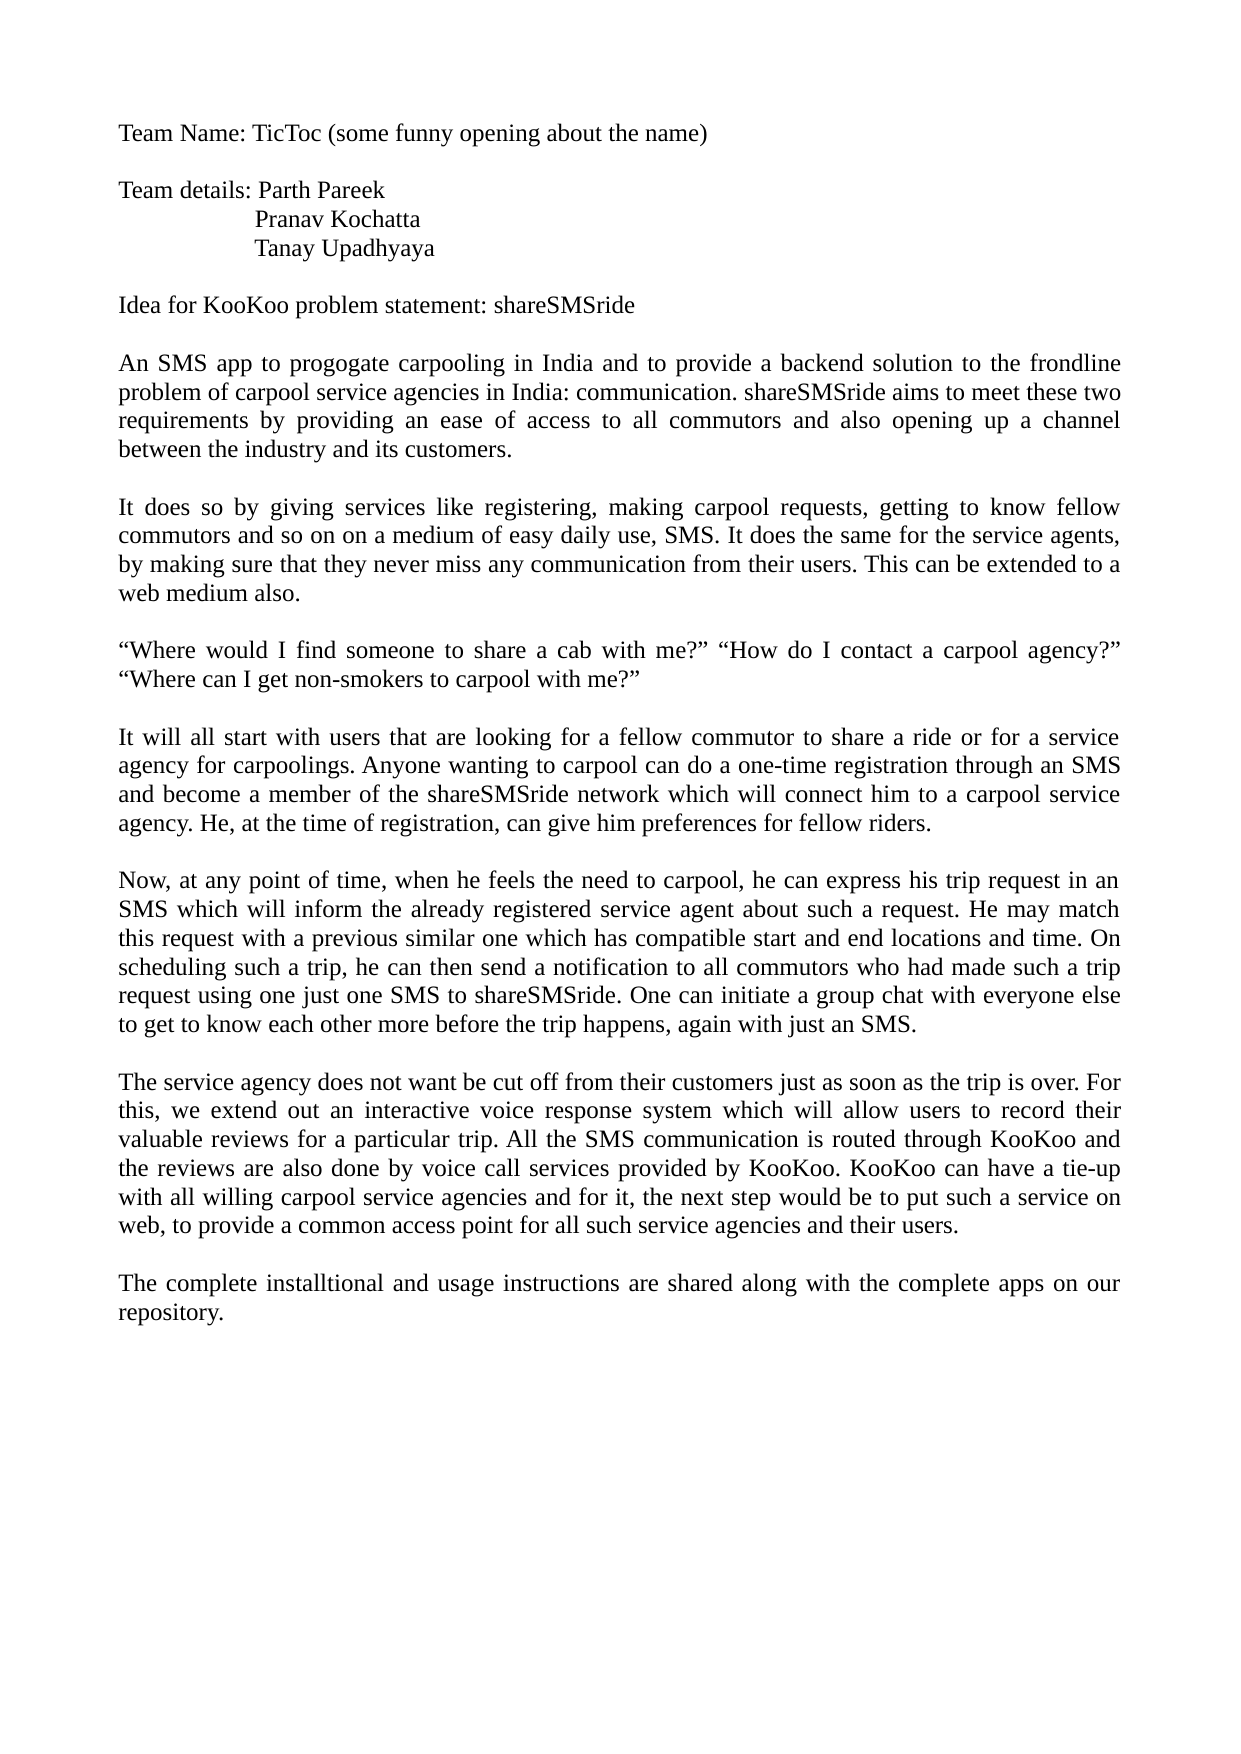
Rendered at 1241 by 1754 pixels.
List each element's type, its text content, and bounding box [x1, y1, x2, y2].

text It does so by giving services like registering, making carpool requests, getting to know fellow commutors and so on on a medium of easy daily use, SMS. It does the same for the service agents, by making sure that they never miss any communication from their users. This can be extended to a web medium also. [118, 492, 1122, 607]
text “Where would I find someone to share a cab with me?” “How do I contact a carpool agency?” “Where can I get non-smokers to carpool with me?” [118, 636, 1122, 693]
text Team details: Parth Pareek [118, 176, 1122, 204]
text The service agency does not want be cut off from their customers just as soon as the trip is over. For this, we extend out an interactive voice response system which will allow users to record their valuable reviews for a particular trip. All the SMS communication is routed through KooKoo and the reviews are also done by voice call services provided by KooKoo. KooKoo can have a tie-up with all willing carpool service agencies and for it, the next step would be to put such a service on web, to provide a common access point for all such service agencies and their users. [118, 1067, 1122, 1239]
text It will all start with users that are looking for a fellow commutor to share a ride or for a service agency for carpoolings. Anyone wanting to carpool can do a one-time registration through an SMS and become a member of the shareSMSride network which will connect him to a carpool service agency. He, at the time of registration, can give him preferences for fellow riders. [118, 722, 1122, 837]
text Tanay Upadhyaya [118, 233, 1122, 262]
text Idea for KooKoo problem statement: shareSMSride [118, 291, 1122, 319]
text Pranav Kochatta [118, 204, 1122, 233]
text An SMS app to progogate carpooling in India and to provide a backend solution to the frondline problem of carpool service agencies in India: communication. shareSMSride aims to meet these two requirements by providing an ease of access to all commutors and also opening up a channel between the industry and its customers. [118, 348, 1122, 463]
text The complete installtional and usage instructions are shared along with the complete apps on our repository. [118, 1268, 1122, 1326]
text Team Name: TicToc (some funny opening about the name) [118, 118, 1122, 147]
text Now, at any point of time, when he feels the need to carpool, he can express his trip request in an SMS which will inform the already registered service agent about such a request. He may match this request with a previous similar one which has compatible start and end locations and time. On scheduling such a trip, he can then send a notification to all commutors who had made such a trip request using one just one SMS to shareSMSride. One can initiate a group chat with everyone else to get to know each other more before the trip happens, again with just an SMS. [118, 866, 1122, 1038]
